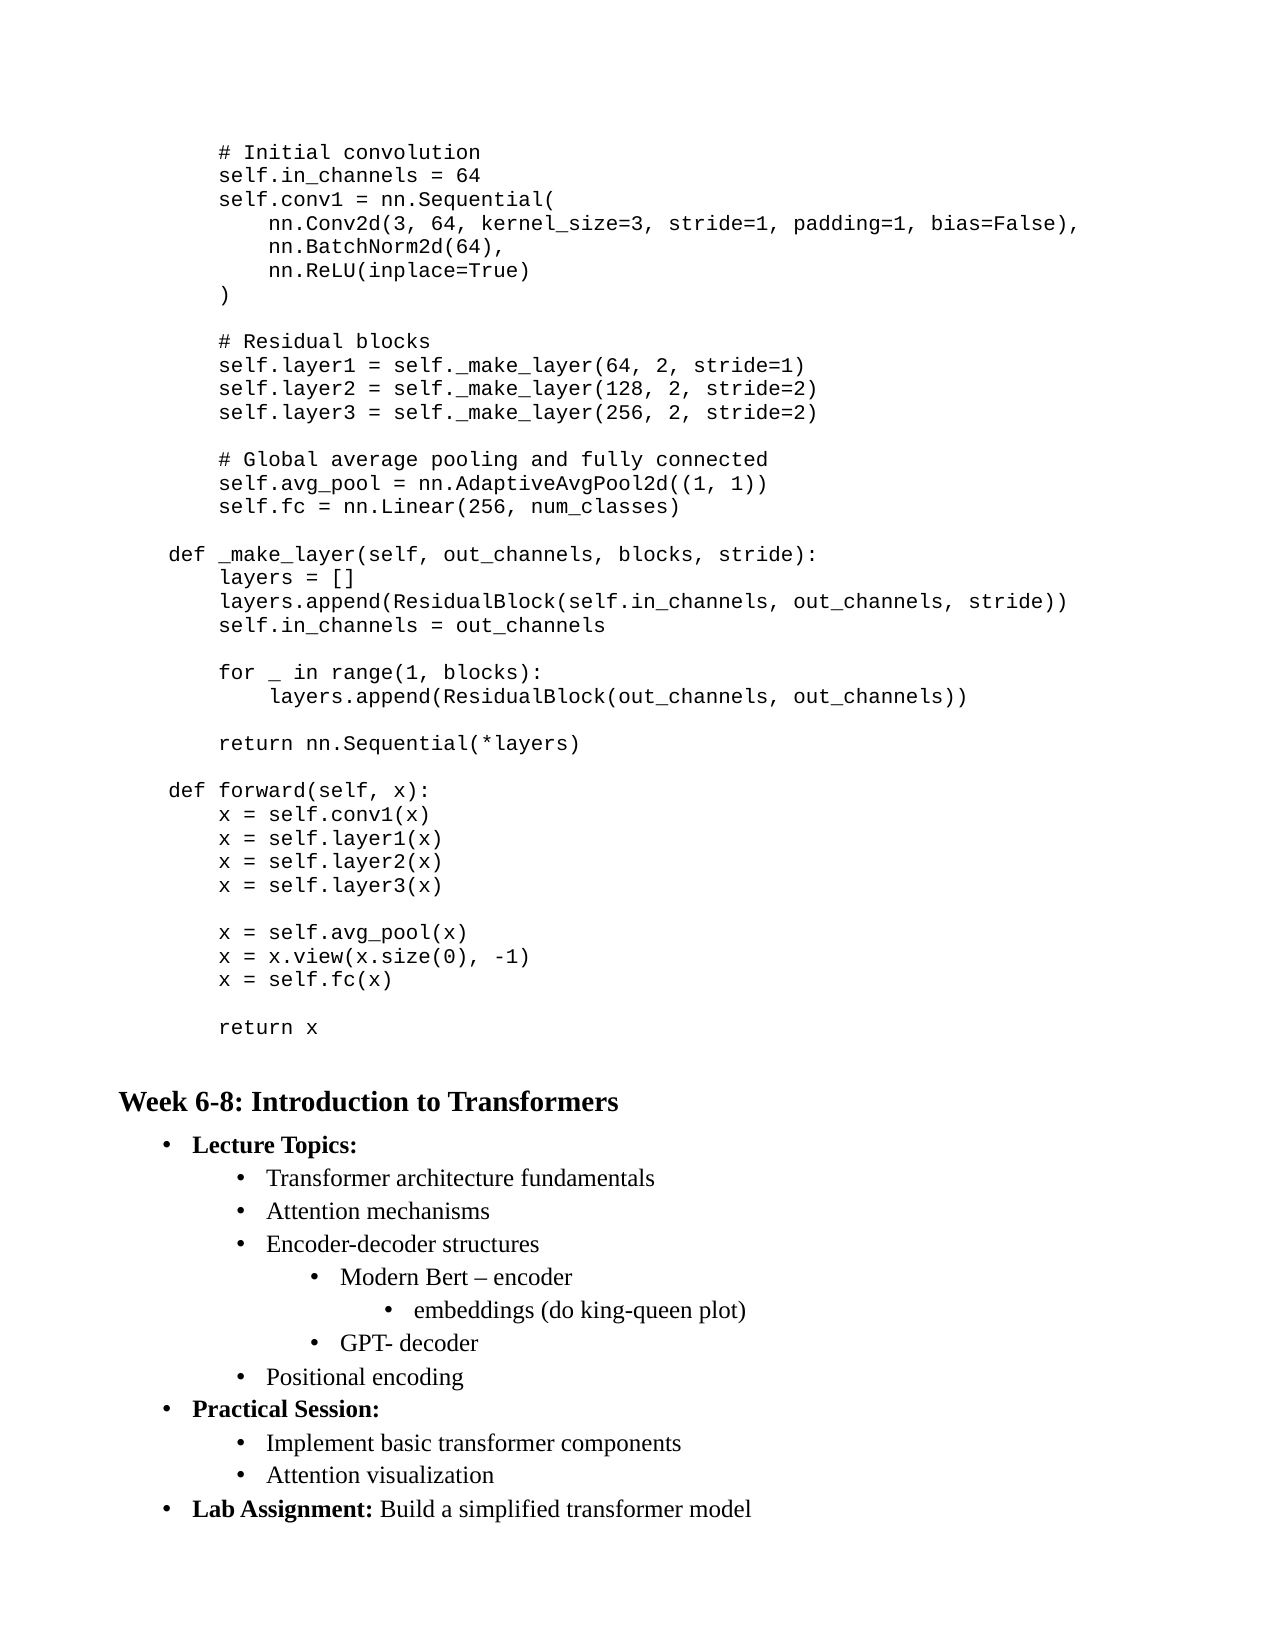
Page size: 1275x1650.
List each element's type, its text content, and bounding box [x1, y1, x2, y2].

text ) [118, 284, 1157, 307]
list Attention visualization [236, 1461, 1157, 1489]
text x = self.layer2(x) [118, 851, 1157, 875]
text layers = [] [118, 567, 1157, 591]
text x = self.avg_pool(x) [118, 922, 1157, 946]
text x = self.layer3(x) [118, 875, 1157, 898]
text # Global average pooling and fully connected [118, 449, 1157, 473]
text def _make_layer(self, out_channels, blocks, stride): [118, 544, 1157, 567]
list Practical Session: [162, 1394, 1157, 1423]
list Implement basic transformer components [236, 1428, 1157, 1456]
text self.fc = nn.Linear(256, num_classes) [118, 496, 1157, 520]
text x = self.layer1(x) [118, 827, 1157, 851]
text nn.Conv2d(3, 64, kernel_size=3, stride=1, padding=1, bias=False), [118, 213, 1157, 236]
text # Residual blocks [118, 331, 1157, 354]
text self.in_channels = out_channels [118, 615, 1157, 638]
text layers.append(ResidualBlock(out_channels, out_channels)) [118, 686, 1157, 709]
text self.in_channels = 64 [118, 165, 1157, 189]
list Positional encoding [236, 1362, 1157, 1390]
text return nn.Sequential(*layers) [118, 733, 1157, 757]
text x = self.fc(x) [118, 969, 1157, 993]
text self.layer3 = self._make_layer(256, 2, stride=2) [118, 402, 1157, 426]
list Lecture Topics: [162, 1130, 1157, 1159]
text nn.BatchNorm2d(64), [118, 236, 1157, 260]
text self.layer1 = self._make_layer(64, 2, stride=1) [118, 354, 1157, 378]
text # Initial convolution [118, 142, 1157, 165]
list Lab Assignment: Build a simplified transformer model [162, 1494, 1157, 1522]
list Attention mechanisms [236, 1196, 1157, 1225]
list Encoder-decoder structures [236, 1229, 1157, 1258]
text self.layer2 = self._make_layer(128, 2, stride=2) [118, 378, 1157, 402]
subtitle Week 6-8: Introduction to Transformers [118, 1084, 1157, 1118]
list GPT- decoder [310, 1328, 1157, 1357]
text self.conv1 = nn.Sequential( [118, 189, 1157, 213]
text nn.ReLU(inplace=True) [118, 260, 1157, 284]
list embeddings (do king-queen plot) [384, 1296, 1157, 1324]
text return x [118, 1017, 1157, 1040]
text self.avg_pool = nn.AdaptiveAvgPool2d((1, 1)) [118, 473, 1157, 496]
text x = x.view(x.size(0), -1) [118, 946, 1157, 969]
text def forward(self, x): [118, 780, 1157, 804]
text x = self.conv1(x) [118, 804, 1157, 827]
text layers.append(ResidualBlock(self.in_channels, out_channels, stride)) [118, 591, 1157, 615]
list Modern Bert – encoder [310, 1262, 1157, 1291]
list Transformer architecture fundamentals [236, 1163, 1157, 1192]
text for _ in range(1, blocks): [118, 662, 1157, 686]
